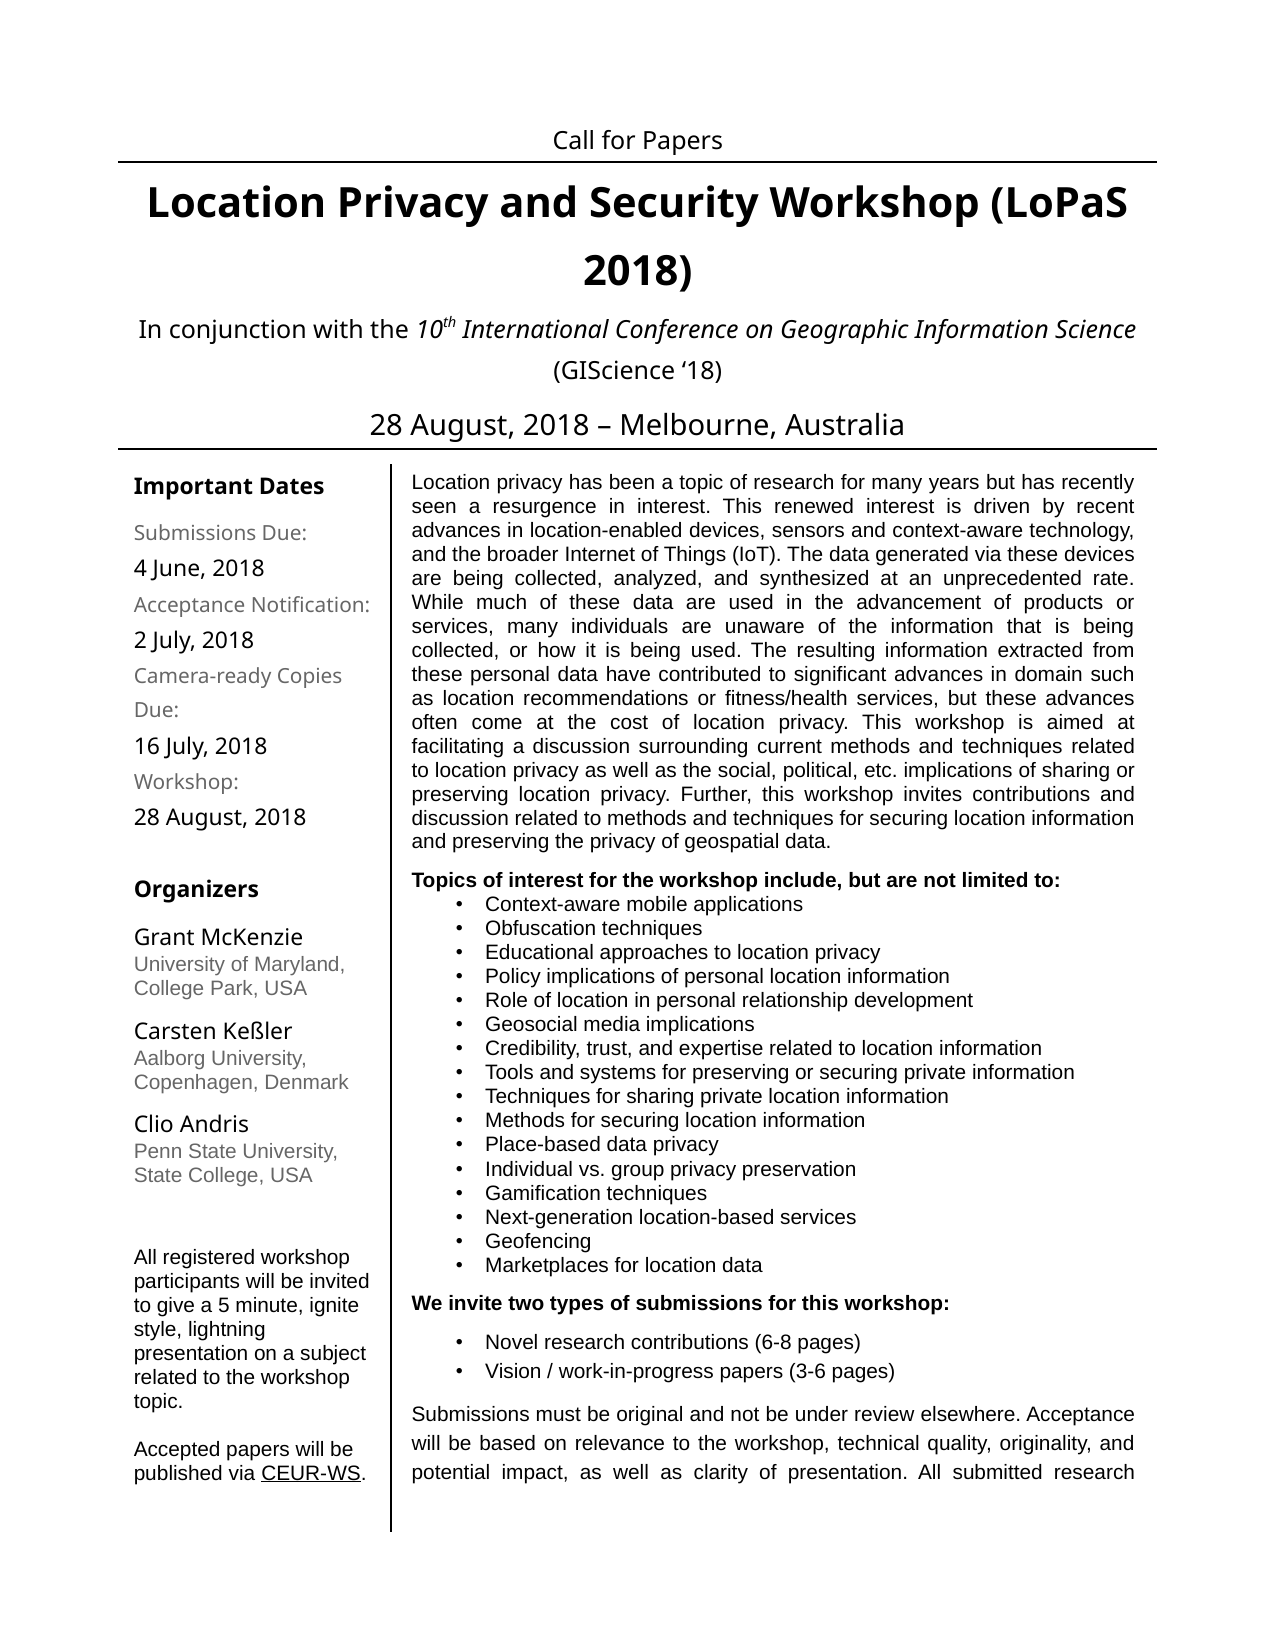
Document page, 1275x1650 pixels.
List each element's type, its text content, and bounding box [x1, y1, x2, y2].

table_header Location privacy has been a topic of research for many years but has recently seen a resurgence in interest. This renewed interest is driven by recent advances in location-enabled devices, sensors and context-aware technology, and the broader Internet of Things (IoT). The data generated via these devices are being collected, analyzed, and synthesized at an unprecedented rate. While much of these data are used in the advancement of products or services, many individuals are unaware of the information that is being collected, or how it is being used. The resulting information extracted from these personal data have contributed to significant advances in domain such as location recommendations or fitness/health services, but these advances often come at the cost of location privacy. This workshop is aimed at facilitating a discussion surrounding current methods and techniques related to location privacy as well as the social, political, etc. implications of sharing or preserving location privacy. Further, this workshop invites contributions and discussion related to methods and techniques for securing location information and preserving the privacy of geospatial data. Topics of interest for the workshop include, but are not limited to: Context-aware mobile applications Obfuscation techniques Educational approaches to location privacy Policy implications of personal location information Role of location in personal relationship development Geosocial media implications Credibility, trust, and expertise related to location information Tools and systems for preserving or securing private information Techniques for sharing private location information Methods for securing location information Place-based data privacy Individual vs. group privacy preservation Gamification techniques Next-generation location-based services Geofencing Marketplaces for location data We invite two types of submissions for this workshop: Novel research contributions (6-8 pages) Vision / work-in-progress papers (3-6 pages) Submissions must be original and not be under review elsewhere. Acceptance will be based on relevance to the workshop, technical quality, originality, and potential impact, as well as clarity of presentation. All submitted research [392, 464, 1156, 1532]
text In conjunction with the 10th International Conference on Geographic Information Science (GIScience ‘18) [118, 312, 1157, 387]
text Call for Papers [118, 118, 1157, 161]
table_header Important Dates Submissions Due: 4 June, 2018 Acceptance Notification: 2 July, 2018 Camera-ready Copies Due: 16 July, 2018 Workshop: 28 August, 2018 Organizers Grant McKenzie University of Maryland, College Park, USA Carsten Keßler Aalborg University, Copenhagen, Denmark Clio Andris Penn State University, State College, USA All registered workshop participants will be invited to give a 5 minute, ignite style, lightning presentation on a subject related to the workshop topic. Accepted papers will be published via CEUR-WS. [128, 464, 390, 1532]
text Location Privacy and Security Workshop (LoPaS 2018) [118, 173, 1157, 298]
text 28 August, 2018 – Melbourne, Australia [118, 400, 1157, 448]
